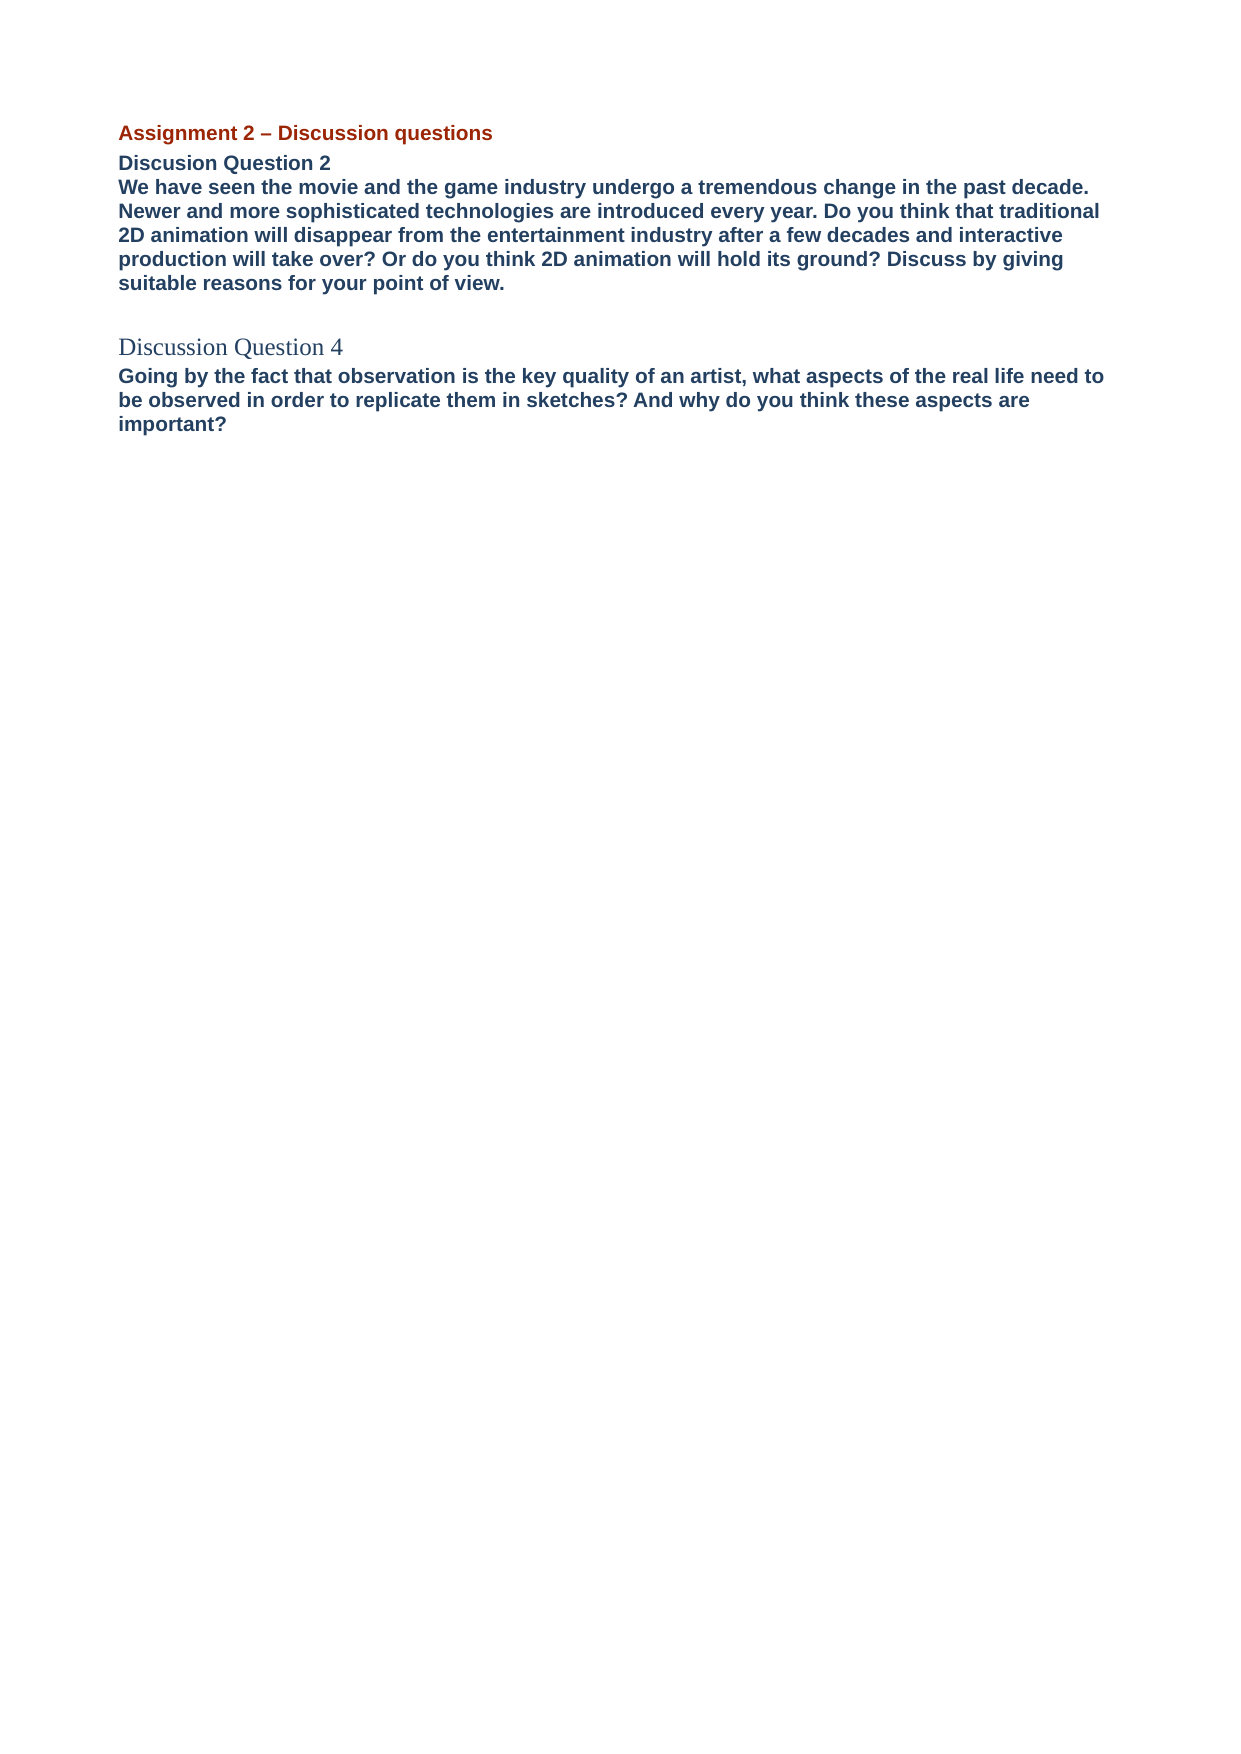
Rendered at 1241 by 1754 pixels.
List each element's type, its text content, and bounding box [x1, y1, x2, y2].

text Going by the fact that observation is the key quality of an artist, what aspects of the real life need to be observed in order to replicate them in sketches? And why do you think these aspects are important? [118, 364, 1122, 436]
text Assignment 2 – Discussion questions [118, 121, 1122, 145]
text Discussion Question 4 [118, 332, 1122, 361]
text Discusion Question 2 We have seen the movie and the game industry undergo a tremendous change in the past decade. Newer and more sophisticated technologies are introduced every year. Do you think that traditional 2D animation will disappear from the entertainment industry after a few decades and interactive production will take over? Or do you think 2D animation will hold its ground? Discuss by giving suitable reasons for your point of view. [118, 151, 1122, 294]
